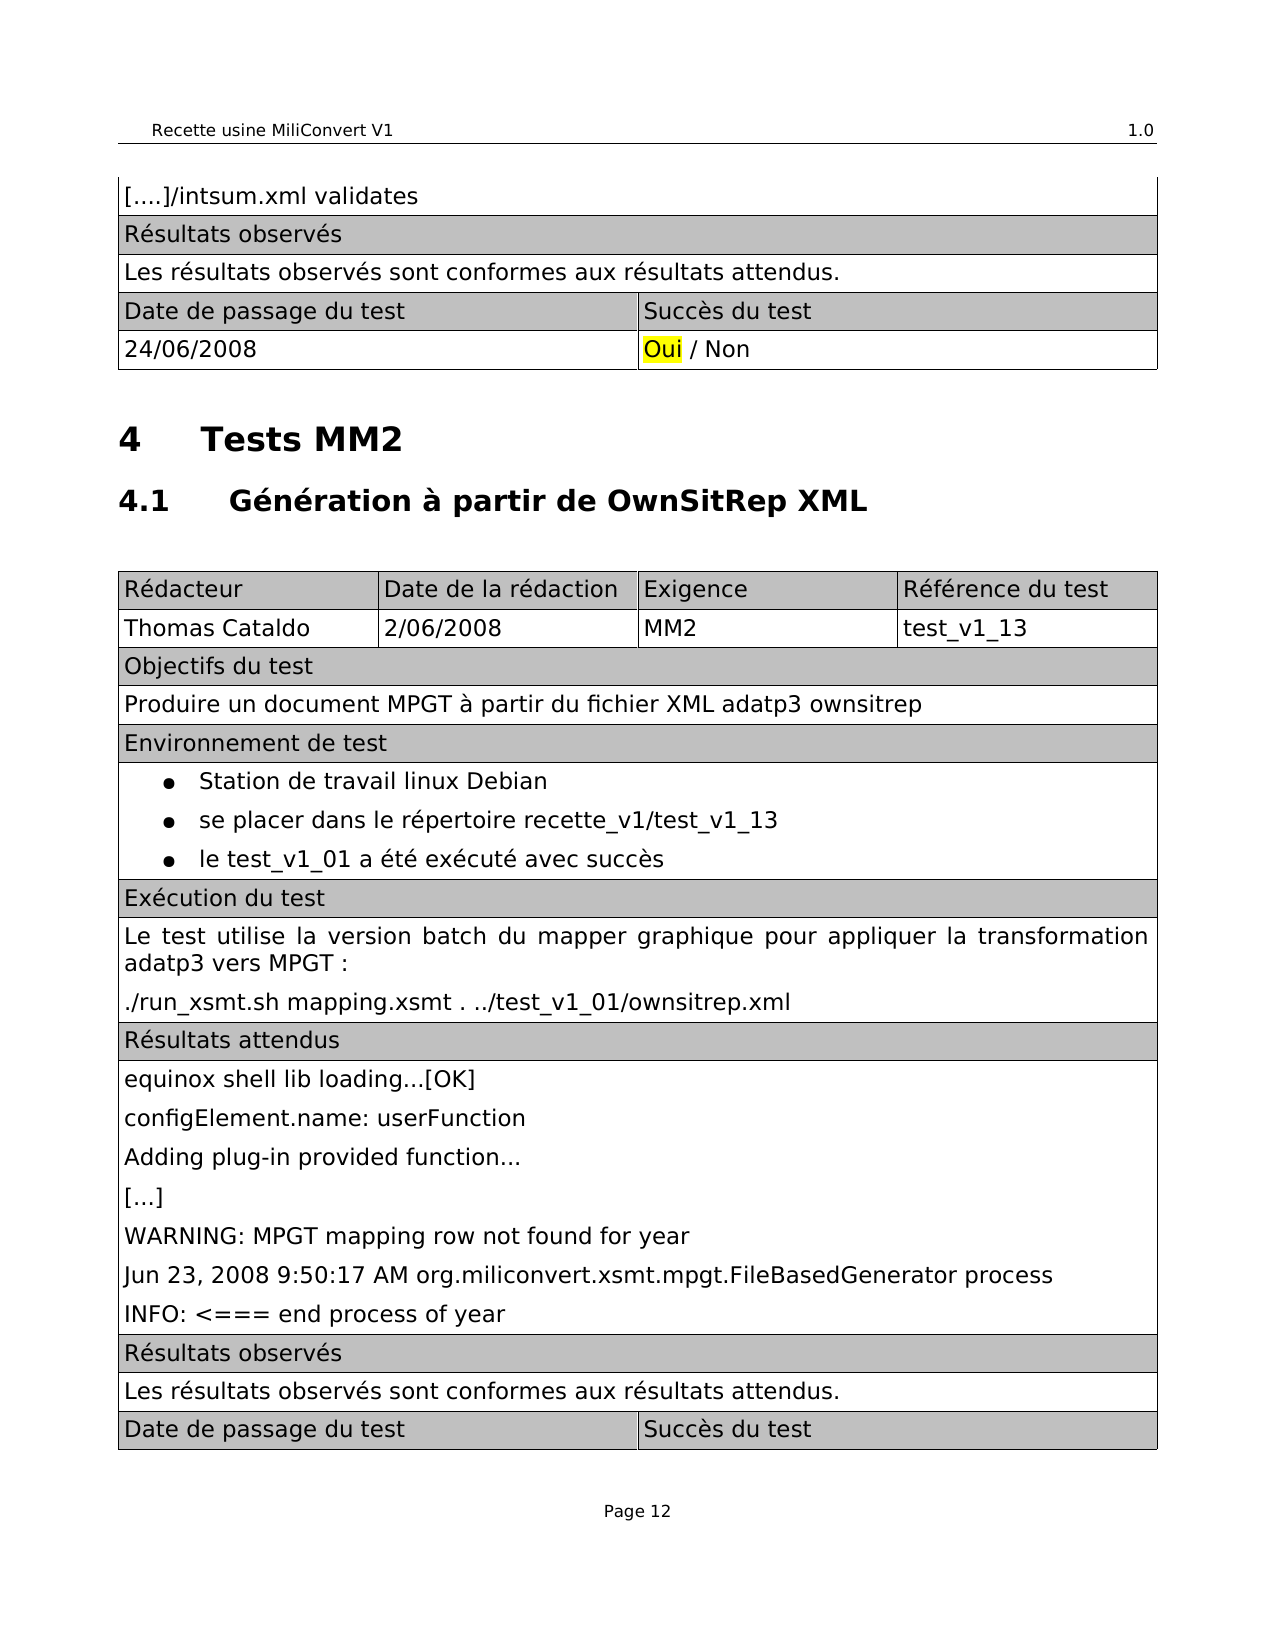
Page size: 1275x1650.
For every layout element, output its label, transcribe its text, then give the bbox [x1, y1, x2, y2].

table_cell Les résultats observés sont conformes aux résultats attendus. [119, 255, 1157, 292]
table_cell Objectifs du test [119, 648, 1157, 685]
table_cell Succès du test [639, 293, 1157, 330]
table_cell test_v1_13 [898, 610, 1157, 647]
table_cell Date de passage du test [119, 293, 637, 330]
table_header Exigence [639, 572, 897, 609]
table_cell Résultats attendus [119, 1023, 1157, 1060]
table_header Date de la rédaction [379, 572, 637, 609]
table_cell Station de travail linux Debian se placer dans le répertoire recette_v1/test_v1_13 le test_v1_01 a été exécuté avec succès [119, 763, 1157, 879]
table_cell Produire un document MPGT à partir du fichier XML adatp3 ownsitrep [119, 686, 1157, 724]
table_header Rédacteur [119, 572, 378, 609]
table_cell Thomas Cataldo [119, 610, 378, 647]
table_cell [....]/intsum.xml validates [119, 177, 1157, 215]
table_cell 2/06/2008 [379, 610, 637, 647]
table_cell Résultats observés [119, 216, 1157, 254]
table_cell Exécution du test [119, 880, 1157, 917]
table_cell 24/06/2008 [119, 331, 637, 369]
table_cell equinox shell lib loading...[OK] configElement.name: userFunction Adding plug-in provided function... [...] WARNING: MPGT mapping row not found for year Jun 23, 2008 9:50:17 AM org.miliconvert.xsmt.mpgt.FileBasedGenerator process INFO: <=== end process of year [119, 1061, 1157, 1334]
table_cell MM2 [639, 610, 897, 647]
table_cell Oui / Non [639, 331, 1157, 369]
table_cell Résultats observés [119, 1335, 1157, 1372]
subtitle Génération à partir de OwnSitRep XML [118, 484, 1157, 519]
table_cell Le test utilise la version batch du mapper graphique pour appliquer la transformation adatp3 vers MPGT : ./run_xsmt.sh mapping.xsmt . ../test_v1_01/ownsitrep.xml [119, 918, 1157, 1022]
table_cell Les résultats observés sont conformes aux résultats attendus. [119, 1373, 1157, 1411]
table_cell Environnement de test [119, 725, 1157, 762]
table_header Référence du test [898, 572, 1157, 609]
subtitle Tests MM2 [118, 421, 1157, 459]
table_cell Date de passage du test [119, 1412, 637, 1449]
table_cell Succès du test [639, 1412, 1157, 1449]
